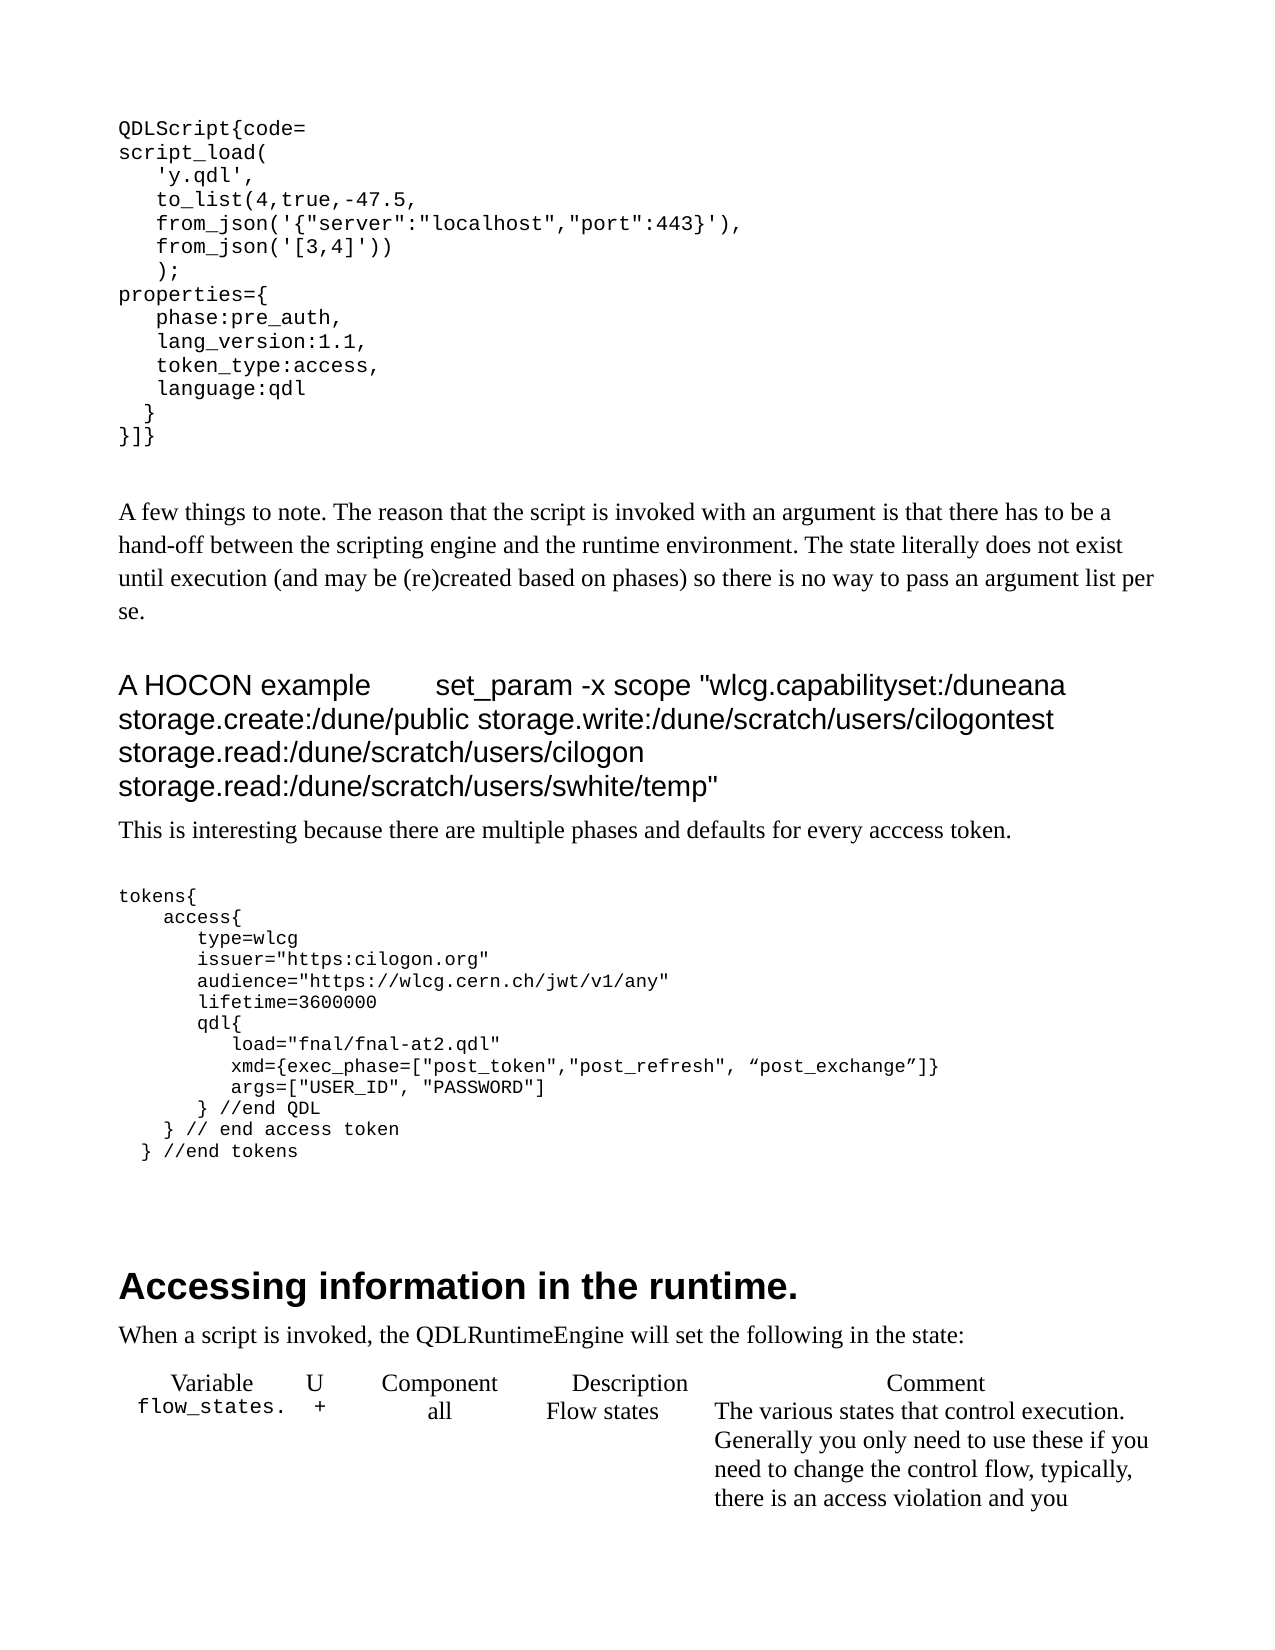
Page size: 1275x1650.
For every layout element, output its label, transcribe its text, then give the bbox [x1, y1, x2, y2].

table_cell all [334, 1396, 546, 1511]
table_cell Flow states [546, 1396, 714, 1511]
text phase:pre_auth, [118, 307, 1157, 331]
text language:qdl [118, 378, 1157, 402]
table_header Comment [714, 1368, 1157, 1396]
table_cell The various states that control execution. Generally you only need to use these if you need to change the control flow, typically, there is an access violation and you [714, 1396, 1157, 1511]
table_cell + [306, 1396, 334, 1511]
text When a script is invoked, the QDLRuntimeEngine will set the following in the state: [118, 1320, 1157, 1349]
text lang_version:1.1, [118, 331, 1157, 354]
table_header Variable [118, 1368, 306, 1396]
table_header U [306, 1368, 334, 1396]
text }]} [118, 426, 1157, 449]
text } [118, 402, 1157, 426]
text to_list(4,true,-47.5, [118, 189, 1157, 213]
text from_json('{"server":"localhost","port":443}'), [118, 213, 1157, 236]
text from_json('[3,4]')) [118, 236, 1157, 260]
text 'y.qdl', [118, 165, 1157, 189]
subtitle A HOCON example set_param -x scope "wlcg.capabilityset:/duneana storage.create:/dune/public storage.write:/dune/scratch/users/cilogontest storage.read:/dune/scratch/users/cilogon storage.read:/dune/scratch/users/swhite/temp" [118, 668, 1157, 803]
table_header Component [334, 1368, 546, 1396]
table_cell flow_states. [118, 1396, 306, 1511]
text ); [118, 260, 1157, 284]
text script_load( [118, 142, 1157, 165]
text tokens{ access{ type=wlcg issuer="https:cilogon.org" audience="https://wlcg.cern.ch/jwt/v1/any" lifetime=3600000 qdl{ load="fnal/fnal-at2.qdl" xmd={exec_phase=["post_token","post_refresh", “post_exchange”]} args=["USER_ID", "PASSWORD"] } //end QDL } // end access token } //end tokens [118, 886, 1157, 1163]
text properties={ [118, 284, 1157, 307]
subtitle Accessing information in the runtime. [118, 1264, 1157, 1308]
text token_type:access, [118, 354, 1157, 378]
text This is interesting because there are multiple phases and defaults for every acccess token. [118, 815, 1157, 844]
table_header Description [546, 1368, 714, 1396]
text QDLScript{code= [118, 118, 1157, 142]
text A few things to note. The reason that the script is invoked with an argument is that there has to be a hand-off between the scripting engine and the runtime environment. The state literally does not exist until execution (and may be (re)created based on phases) so there is no way to pass an argument list per se. [118, 497, 1157, 624]
